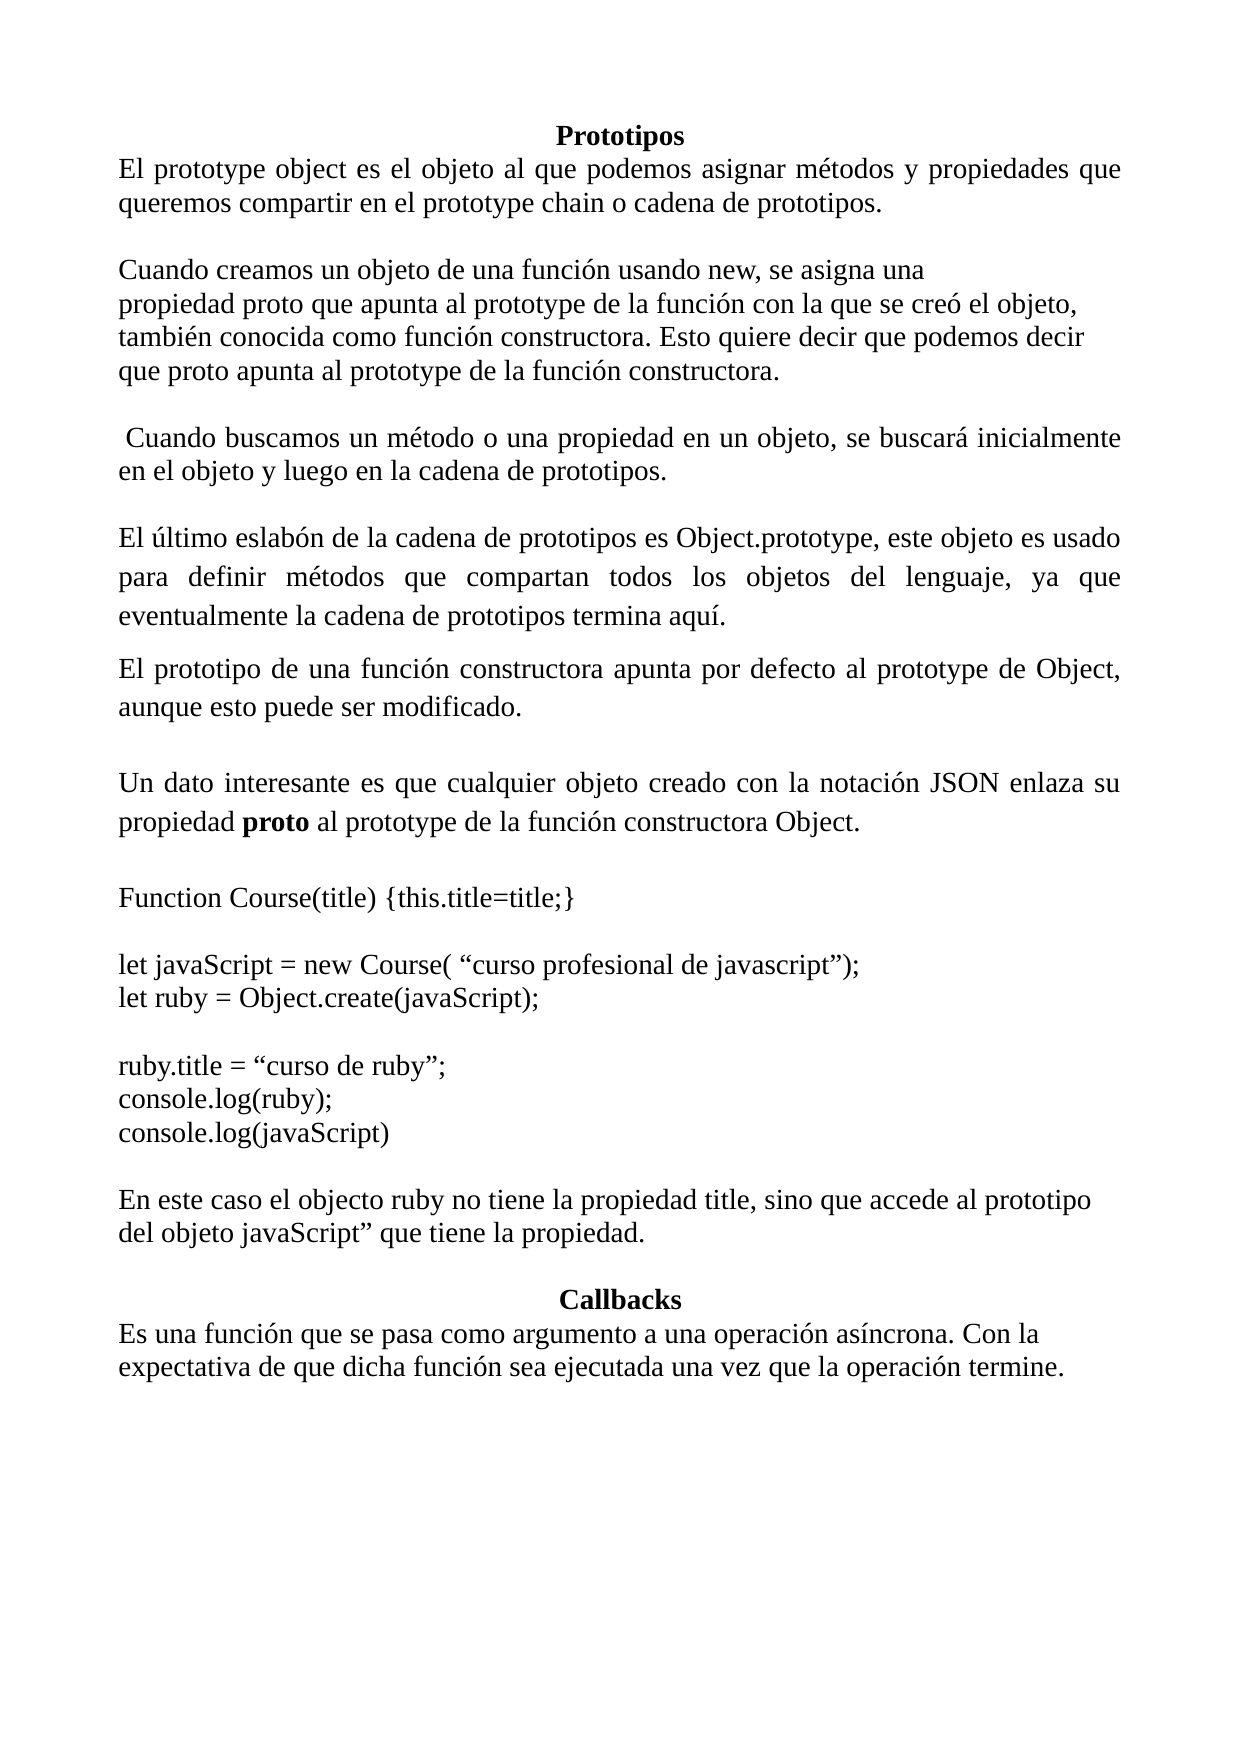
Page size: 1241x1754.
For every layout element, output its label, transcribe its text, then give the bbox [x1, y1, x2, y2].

text let ruby = Object.create(javaScript); [118, 981, 1122, 1014]
text Callbacks [118, 1282, 1122, 1316]
text El prototype object es el objeto al que podemos asignar métodos y propiedades que queremos compartir en el prototype chain o cadena de prototipos. [118, 152, 1122, 219]
text console.log(ruby); [118, 1081, 1122, 1115]
text El prototipo de una función constructora apunta por defecto al prototype de Object, aunque esto puede ser modificado. [118, 651, 1122, 723]
text Un dato interesante es que cualquier objeto creado con la notación JSON enlaza su propiedad proto al prototype de la función constructora Object. [118, 765, 1122, 837]
text let javaScript = new Course( “curso profesional de javascript”); [118, 947, 1122, 981]
text Function Course(title) {this.title=title;} [118, 880, 1122, 913]
text En este caso el objecto ruby no tiene la propiedad title, sino que accede al prototipo del objeto javaScript” que tiene la propiedad. [118, 1182, 1122, 1249]
text Cuando buscamos un método o una propiedad en un objeto, se buscará inicialmente en el objeto y luego en la cadena de prototipos. [118, 420, 1122, 487]
text Es una función que se pasa como argumento a una operación asíncrona. Con la expectativa de que dicha función sea ejecutada una vez que la operación termine. [118, 1316, 1122, 1383]
text Prototipos [118, 118, 1122, 152]
text ruby.title = “curso de ruby”; [118, 1048, 1122, 1081]
text Cuando creamos un objeto de una función usando new, se asigna una propiedad proto que apunta al prototype de la función con la que se creó el objeto, también conocida como función constructora. Esto quiere decir que podemos decir que proto apunta al prototype de la función constructora. [118, 252, 1122, 386]
text El último eslabón de la cadena de prototipos es Object.prototype, este objeto es usado para definir métodos que compartan todos los objetos del lenguaje, ya que eventualmente la cadena de prototipos termina aquí. [118, 521, 1122, 631]
text console.log(javaScript) [118, 1115, 1122, 1148]
